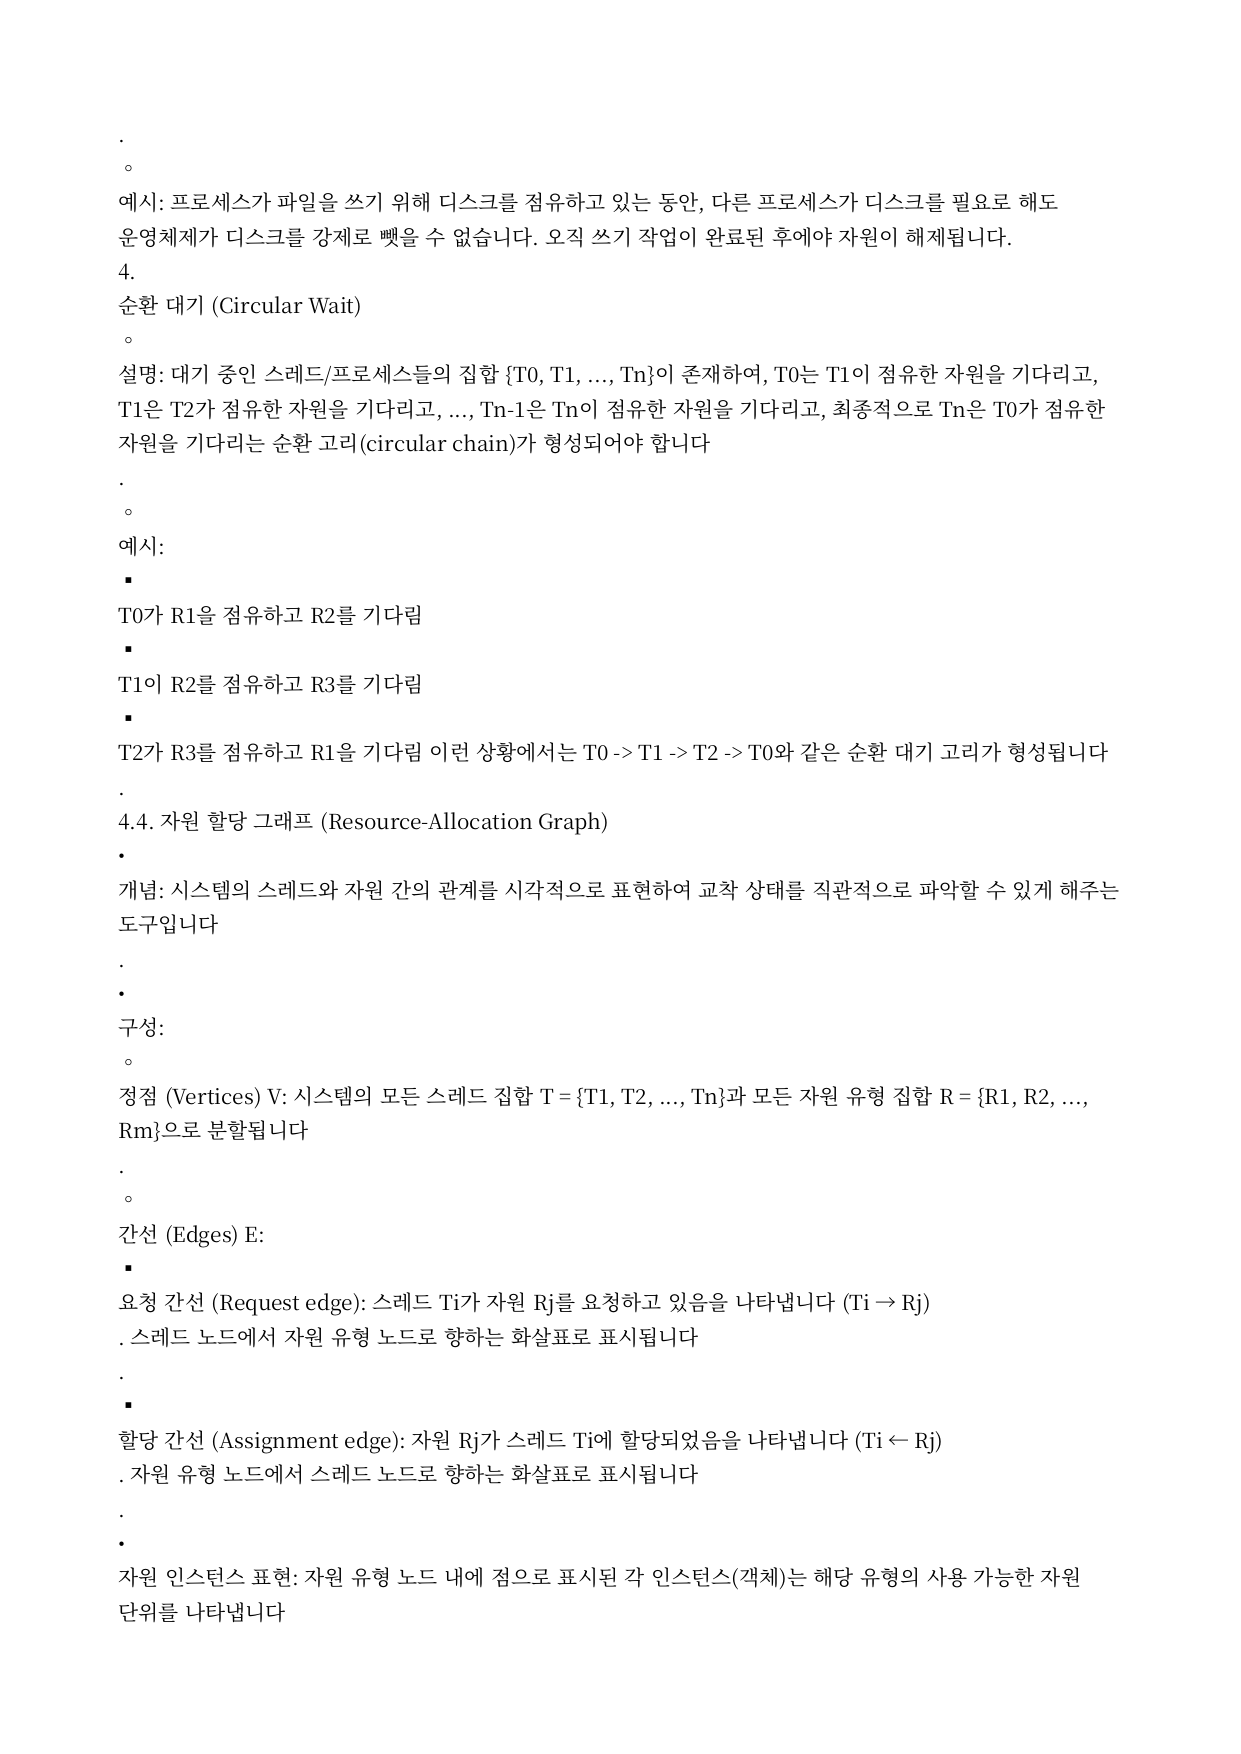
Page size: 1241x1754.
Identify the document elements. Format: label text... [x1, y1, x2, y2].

text 요청 간선 (Request edge): 스레드 Ti가 자원 Rj를 요청하고 있음을 나타냅니다 (Ti → Rj) [118, 1287, 1122, 1317]
text ▪ [118, 1252, 1122, 1282]
text ▪ [118, 634, 1122, 664]
text T1이 R2를 점유하고 R3를 기다림 [118, 668, 1122, 698]
text 예시: 프로세스가 파일을 쓰기 위해 디스크를 점유하고 있는 동안, 다른 프로세스가 디스크를 필요로 해도 운영체제가 디스크를 강제로 뺏을 수 없습니다. 오직 쓰기 작업이 완료된 후에야 자원이 해제됩니다. [118, 187, 1122, 251]
text . [118, 771, 1122, 801]
text ◦ [118, 1046, 1122, 1076]
text • [118, 1527, 1122, 1557]
text 개념: 시스템의 스레드와 자원 간의 관계를 시각적으로 표현하여 교착 상태를 직관적으로 파악할 수 있게 해주는 도구입니다 [118, 874, 1122, 939]
text 할당 간선 (Assignment edge): 자원 Rj가 스레드 Ti에 할당되었음을 나타냅니다 (Ti ← Rj) [118, 1424, 1122, 1454]
text ▪ [118, 702, 1122, 732]
text T0가 R1을 점유하고 R2를 기다림 [118, 599, 1122, 629]
text . [118, 1356, 1122, 1386]
text 설명: 대기 중인 스레드/프로세스들의 집합 {T0, T1, ..., Tn}이 존재하여, T0는 T1이 점유한 자원을 기다리고, T1은 T2가 점유한 자원을 기다리고, ..., Tn-1은 Tn이 점유한 자원을 기다리고, 최종적으로 Tn은 T0가 점유한 자원을 기다리는 순환 고리(circular chain)가 형성되어야 합니다 [118, 359, 1122, 457]
text . 스레드 노드에서 자원 유형 노드로 향하는 화살표로 표시됩니다 [118, 1321, 1122, 1351]
text 예시: [118, 531, 1122, 561]
text 구성: [118, 1012, 1122, 1042]
text 4.4. 자원 할당 그래프 (Resource-Allocation Graph) [118, 806, 1122, 836]
text 순환 대기 (Circular Wait) [118, 290, 1122, 320]
text • [118, 840, 1122, 870]
text . [118, 462, 1122, 492]
text 간선 (Edges) E: [118, 1218, 1122, 1248]
text ◦ [118, 496, 1122, 526]
text ◦ [118, 152, 1122, 182]
text . 자원 유형 노드에서 스레드 노드로 향하는 화살표로 표시됩니다 [118, 1459, 1122, 1489]
text • [118, 977, 1122, 1007]
text . [118, 943, 1122, 973]
text 자원 인스턴스 표현: 자원 유형 노드 내에 점으로 표시된 각 인스턴스(객체)는 해당 유형의 사용 가능한 자원 단위를 나타냅니다 [118, 1562, 1122, 1626]
text ◦ [118, 1184, 1122, 1214]
text 4. [118, 256, 1122, 286]
text . [118, 1149, 1122, 1179]
text . [118, 1493, 1122, 1523]
text . [118, 118, 1122, 148]
text 정점 (Vertices) V: 시스템의 모든 스레드 집합 T = {T1, T2, ..., Tn}과 모든 자원 유형 집합 R = {R1, R2, ..., Rm}으로 분할됩니다 [118, 1081, 1122, 1145]
text ▪ [118, 1390, 1122, 1420]
text ◦ [118, 324, 1122, 354]
text T2가 R3를 점유하고 R1을 기다림 이런 상황에서는 T0 -> T1 -> T2 -> T0와 같은 순환 대기 고리가 형성됩니다 [118, 737, 1122, 767]
text ▪ [118, 565, 1122, 595]
